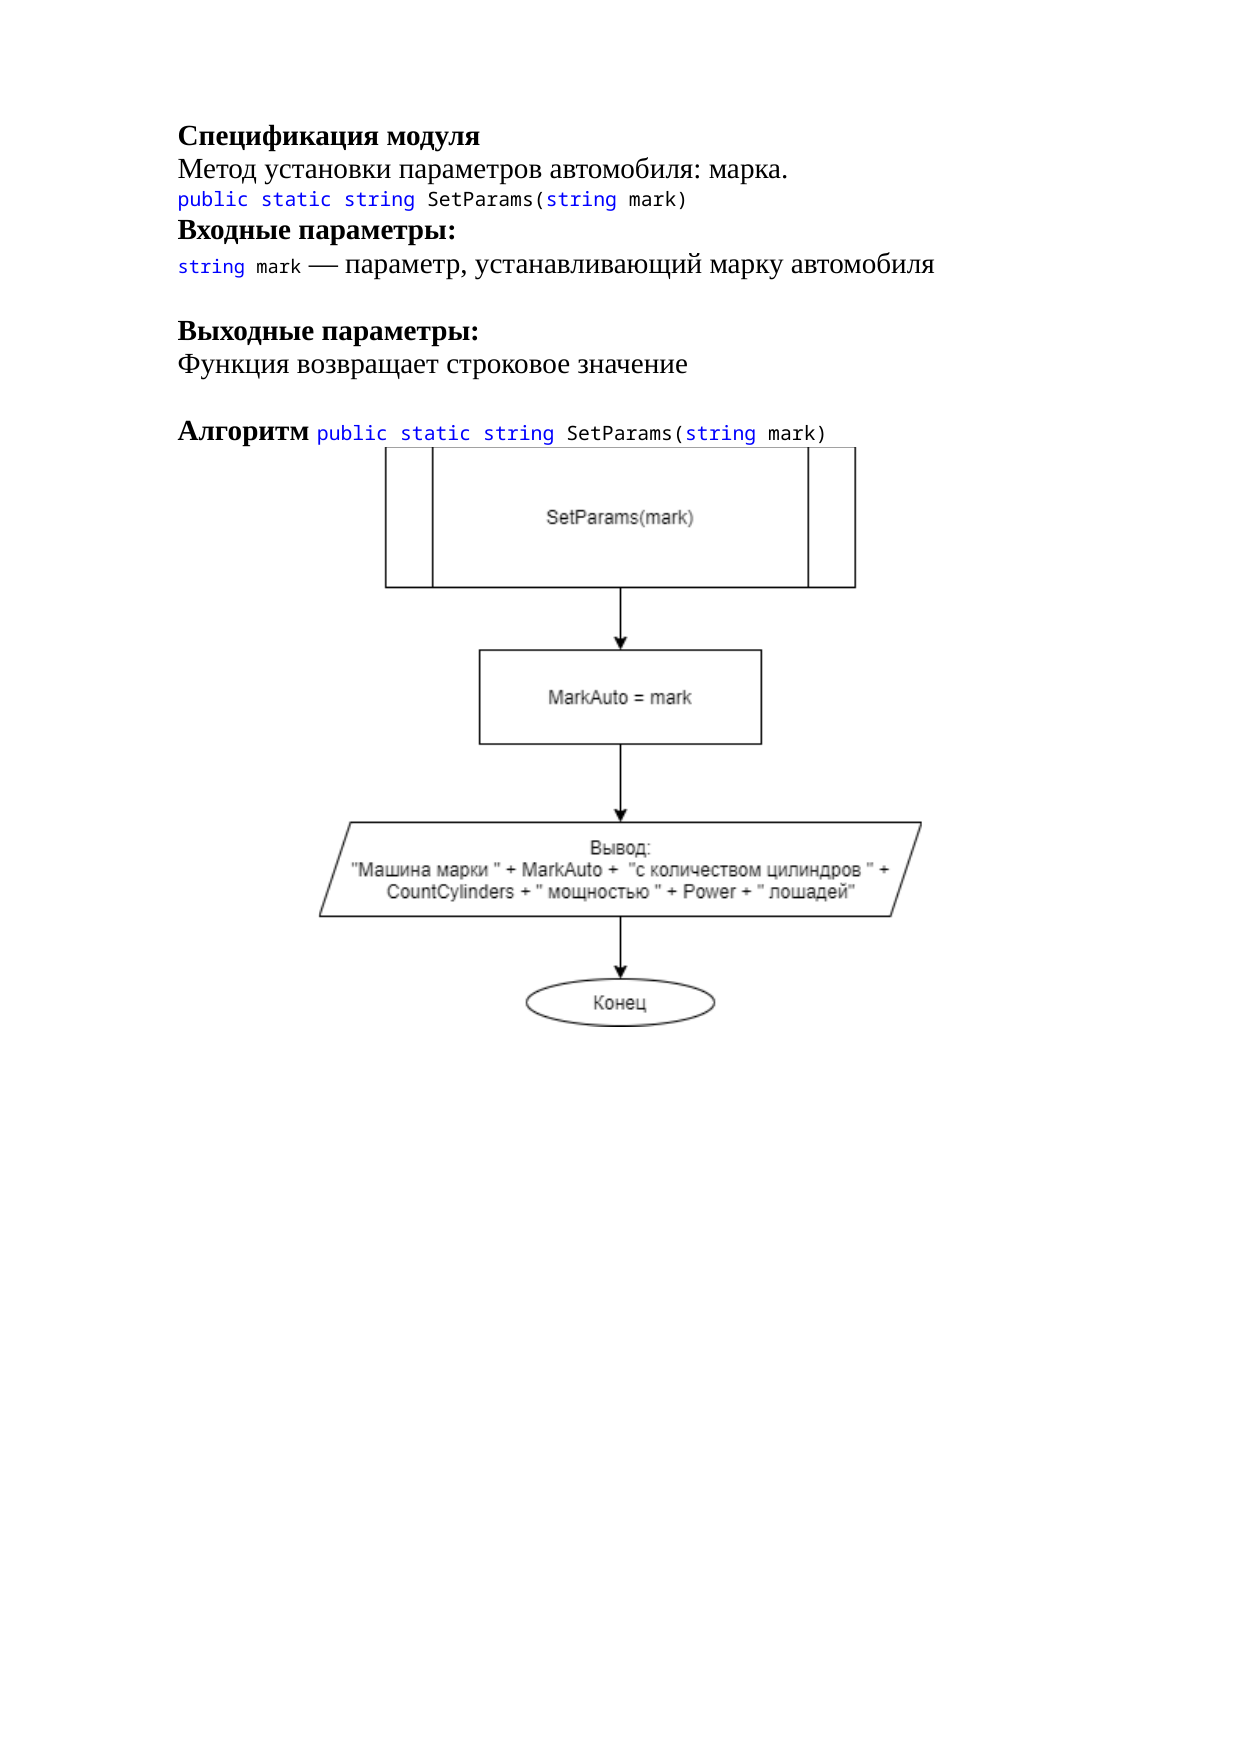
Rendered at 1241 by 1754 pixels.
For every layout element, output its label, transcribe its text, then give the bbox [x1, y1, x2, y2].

text Метод установки параметров автомобиля: марка. [118, 152, 1122, 185]
picture [318, 447, 922, 1027]
text Выходные параметры: [118, 313, 1122, 346]
text Спецификация модуля [118, 118, 1122, 152]
text Входные параметры: [118, 212, 1122, 246]
text string mark — параметр, устанавливающий марку автомобиля [118, 246, 1122, 279]
text public static string SetParams(string mark) [118, 185, 1122, 212]
text Функция возвращает строковое значение [118, 346, 1122, 380]
text Алгоритм public static string SetParams(string mark) [118, 413, 1122, 447]
